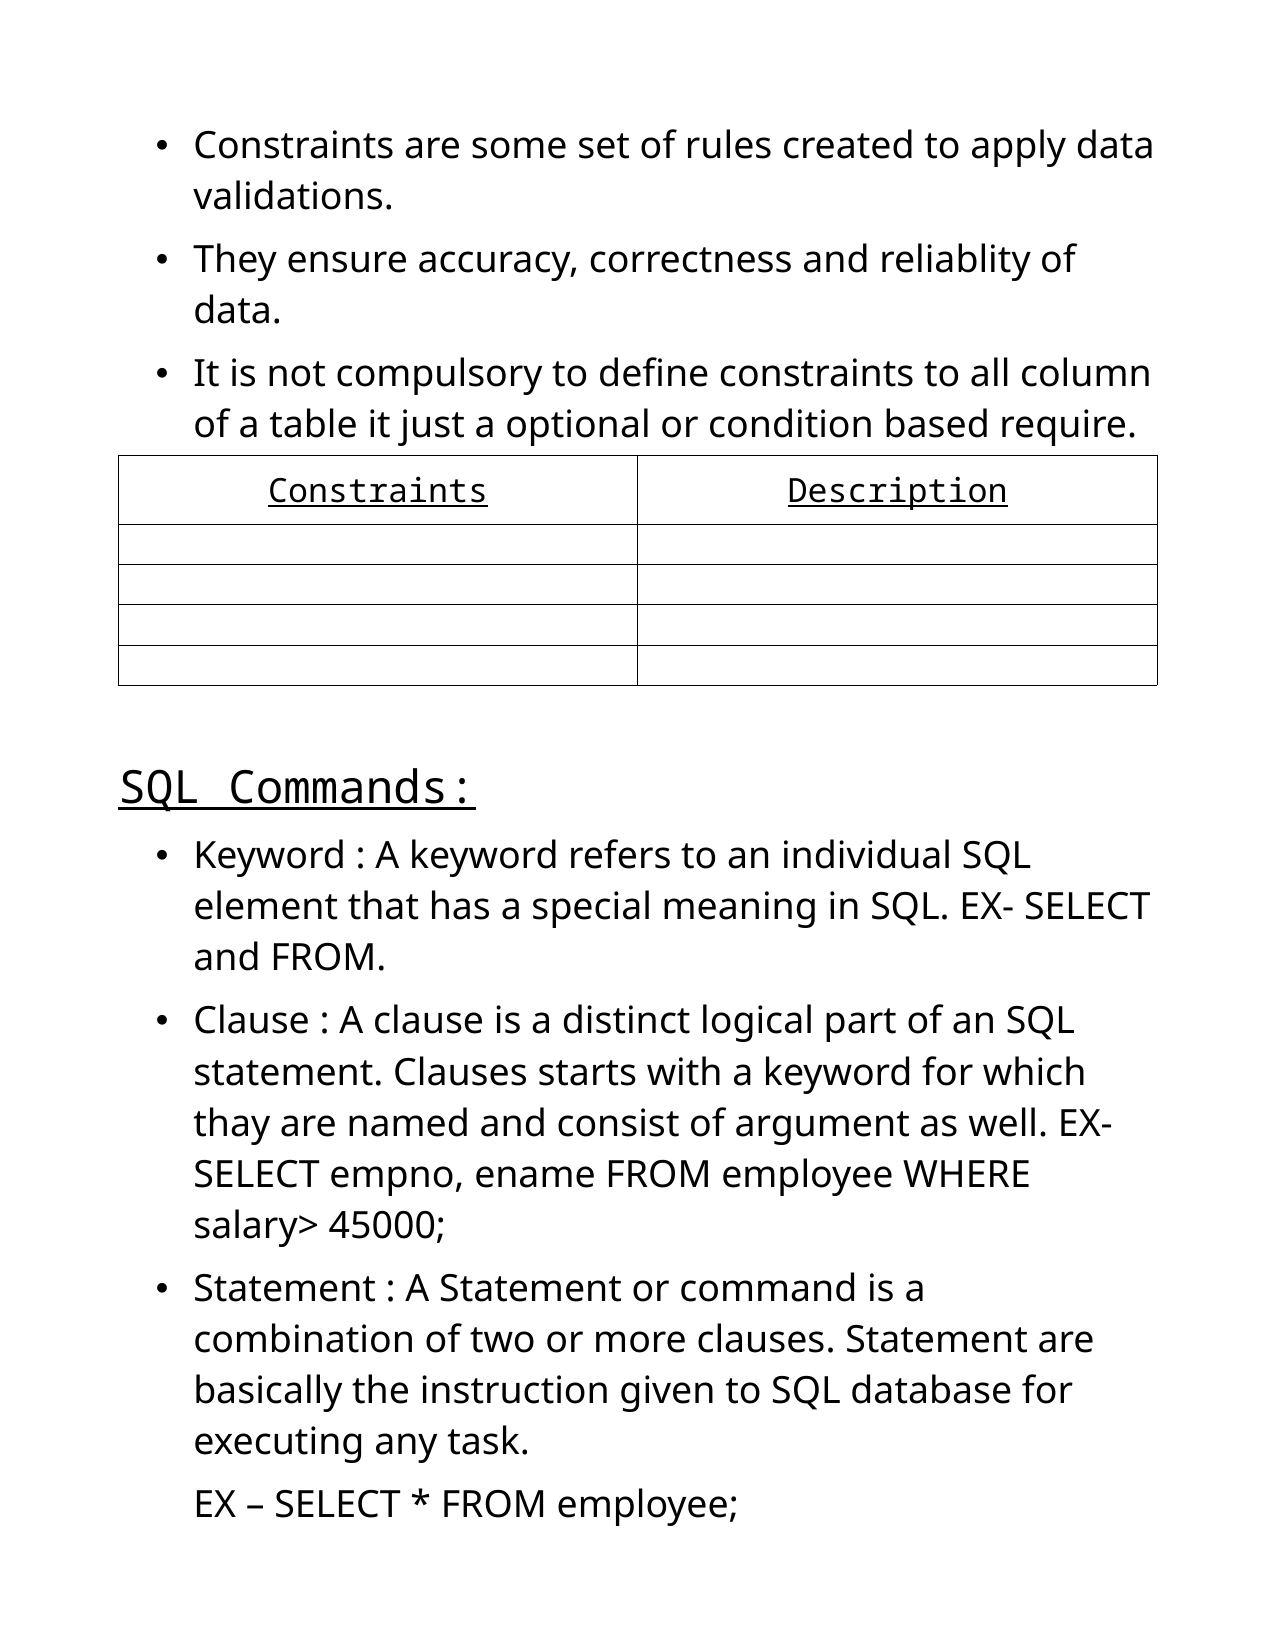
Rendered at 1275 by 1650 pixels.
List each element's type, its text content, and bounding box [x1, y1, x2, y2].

list It is not compulsory to define constraints to all column of a table it just a optional or condition based require. [156, 346, 1157, 448]
list Statement : A Statement or command is a combination of two or more clauses. Statement are basically the instruction given to SQL database for executing any task. [156, 1261, 1157, 1465]
table_cell [638, 525, 1157, 564]
table_cell [119, 605, 637, 644]
table_cell [638, 605, 1157, 644]
list Keyword : A keyword refers to an individual SQL element that has a special meaning in SQL. EX- SELECT and FROM. [156, 829, 1157, 982]
text SQL Commands: [118, 754, 1157, 817]
table_header Constraints [119, 456, 637, 524]
list EX – SELECT * FROM employee; [156, 1477, 1157, 1528]
table_cell [638, 646, 1157, 685]
list Clause : A clause is a distinct logical part of an SQL statement. Clauses starts with a keyword for which thay are named and consist of argument as well. EX- SELECT empno, ename FROM employee WHERE salary> 45000; [156, 994, 1157, 1249]
table_cell [119, 525, 637, 564]
table_header Description [638, 456, 1157, 524]
list Constraints are some set of rules created to apply data validations. [156, 118, 1157, 220]
table_cell [119, 565, 637, 604]
list They ensure accuracy, correctness and reliablity of data. [156, 232, 1157, 334]
table_cell [119, 646, 637, 685]
table_cell [638, 565, 1157, 604]
